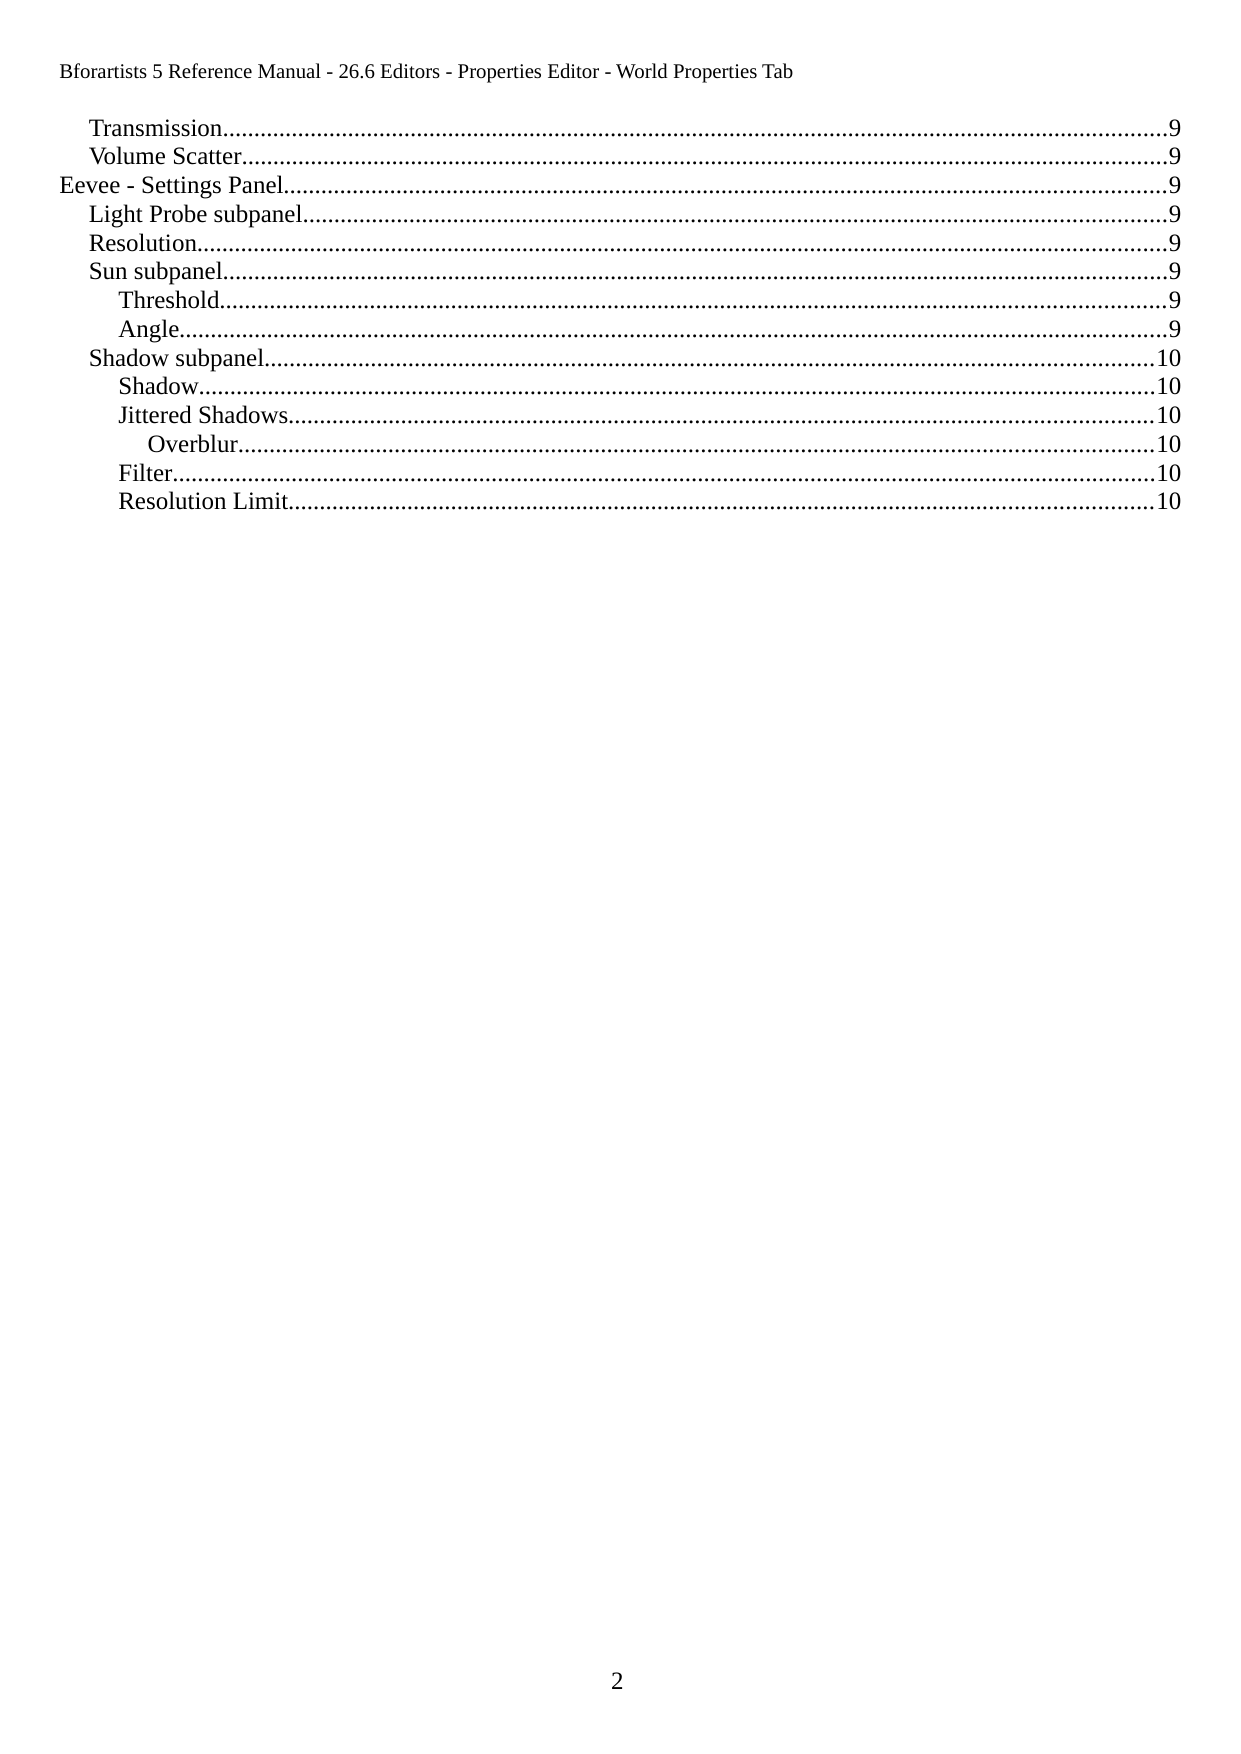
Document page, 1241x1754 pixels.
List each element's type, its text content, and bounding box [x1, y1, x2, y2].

text Transmission 9 [88, 113, 1181, 141]
text Light Probe subpanel 9 [88, 199, 1181, 228]
text Threshold 9 [118, 285, 1181, 314]
text Filter 10 [118, 458, 1181, 486]
text Resolution 9 [88, 228, 1181, 256]
text Shadow 10 [118, 371, 1181, 400]
text Shadow subpanel 10 [88, 343, 1181, 371]
text Angle 9 [118, 314, 1181, 343]
text Volume Scatter 9 [88, 141, 1181, 170]
text Jittered Shadows 10 [118, 400, 1181, 429]
text Sun subpanel 9 [88, 256, 1181, 285]
text Eevee - Settings Panel 9 [59, 170, 1181, 199]
text Resolution Limit 10 [118, 486, 1181, 515]
text Overblur 10 [147, 429, 1181, 458]
